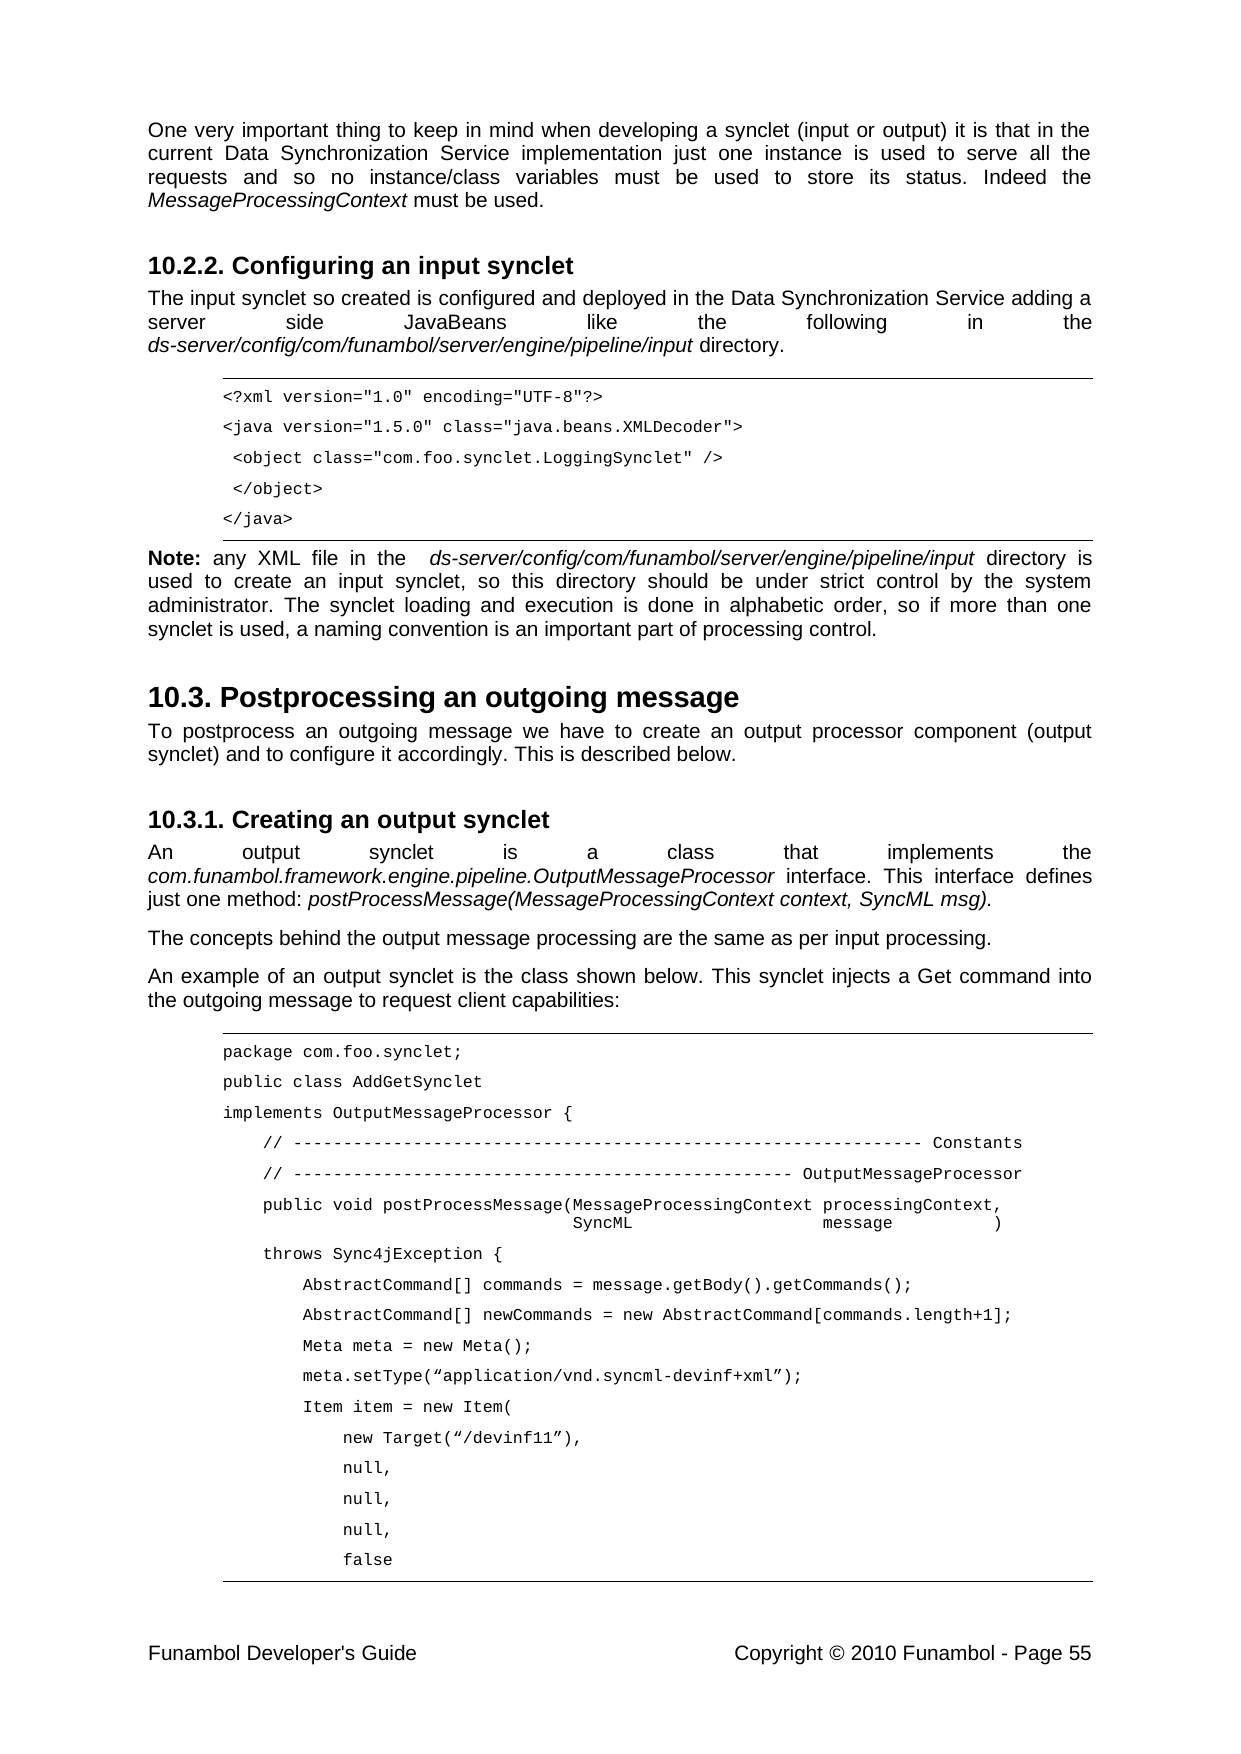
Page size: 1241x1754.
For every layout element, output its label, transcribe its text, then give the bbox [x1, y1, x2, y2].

text </object> [223, 470, 1093, 499]
text AbstractCommand[] newCommands = new AbstractCommand[commands.length+1]; [223, 1296, 1093, 1326]
text An example of an output synclet is the class shown below. This synclet injects a Get command into the outgoing message to request client capabilities: [148, 965, 1093, 1012]
text meta.setType(“application/vnd.syncml-devinf+xml”); [223, 1358, 1093, 1387]
text <java version="1.5.0" class="java.beans.XMLDecoder"> [223, 409, 1093, 438]
text To postprocess an outgoing message we have to create an output processor component (output synclet) and to configure it accordingly. This is described below. [148, 719, 1093, 766]
text Note: any XML file in the ds-server/config/com/funambol/server/engine/pipeline/input directory is used to create an input synclet, so this directory should be under strict control by the system administrator. The synclet loading and execution is done in alphabetic order, so if more than one synclet is used, a naming convention is an important part of processing control. [148, 546, 1093, 641]
text null, [223, 1449, 1093, 1479]
text </java> [223, 501, 1093, 540]
text false [223, 1541, 1093, 1581]
subtitle Creating an output synclet [148, 806, 1093, 834]
text new Target(“/devinf11”), [223, 1419, 1093, 1448]
text public void postProcessMessage(MessageProcessingContext processingContext, SyncML message ) [223, 1186, 1093, 1234]
subtitle Postprocessing an outgoing message [148, 681, 1093, 713]
text package com.foo.synclet; [223, 1034, 1093, 1062]
text Item item = new Item( [223, 1388, 1093, 1417]
text The input synclet so created is configured and deployed in the Data Synchronization Service adding a server side JavaBeans like the following in the ds-server/config/com/funambol/server/engine/pipeline/input directory. [148, 287, 1093, 357]
text null, [223, 1511, 1093, 1540]
text <object class="com.foo.synclet.LoggingSynclet" /> [223, 439, 1093, 468]
text <?xml version="1.0" encoding="UTF-8"?> [223, 379, 1093, 407]
text public class AddGetSynclet [223, 1063, 1093, 1093]
text implements OutputMessageProcessor { [223, 1094, 1093, 1123]
text Meta meta = new Meta(); [223, 1327, 1093, 1356]
text // --------------------------------------------------------------- Constants [223, 1125, 1093, 1154]
text null, [223, 1480, 1093, 1509]
text An output synclet is a class that implements the com.funambol.framework.engine.pipeline.OutputMessageProcessor interface. This interface defines just one method: postProcessMessage(MessageProcessingContext context, SyncML msg). [148, 841, 1093, 911]
text throws Sync4jException { [223, 1235, 1093, 1264]
subtitle Configuring an input synclet [148, 252, 1093, 280]
text The concepts behind the output message processing are the same as per input processing. [148, 926, 1093, 950]
text // -------------------------------------------------- OutputMessageProcessor [223, 1155, 1093, 1184]
text AbstractCommand[] commands = message.getBody().getCommands(); [223, 1266, 1093, 1295]
text One very important thing to keep in mind when developing a synclet (input or output) it is that in the current Data Synchronization Service implementation just one instance is used to serve all the requests and so no instance/class variables must be used to store its status. Indeed the MessageProcessingContext must be used. [148, 118, 1093, 212]
